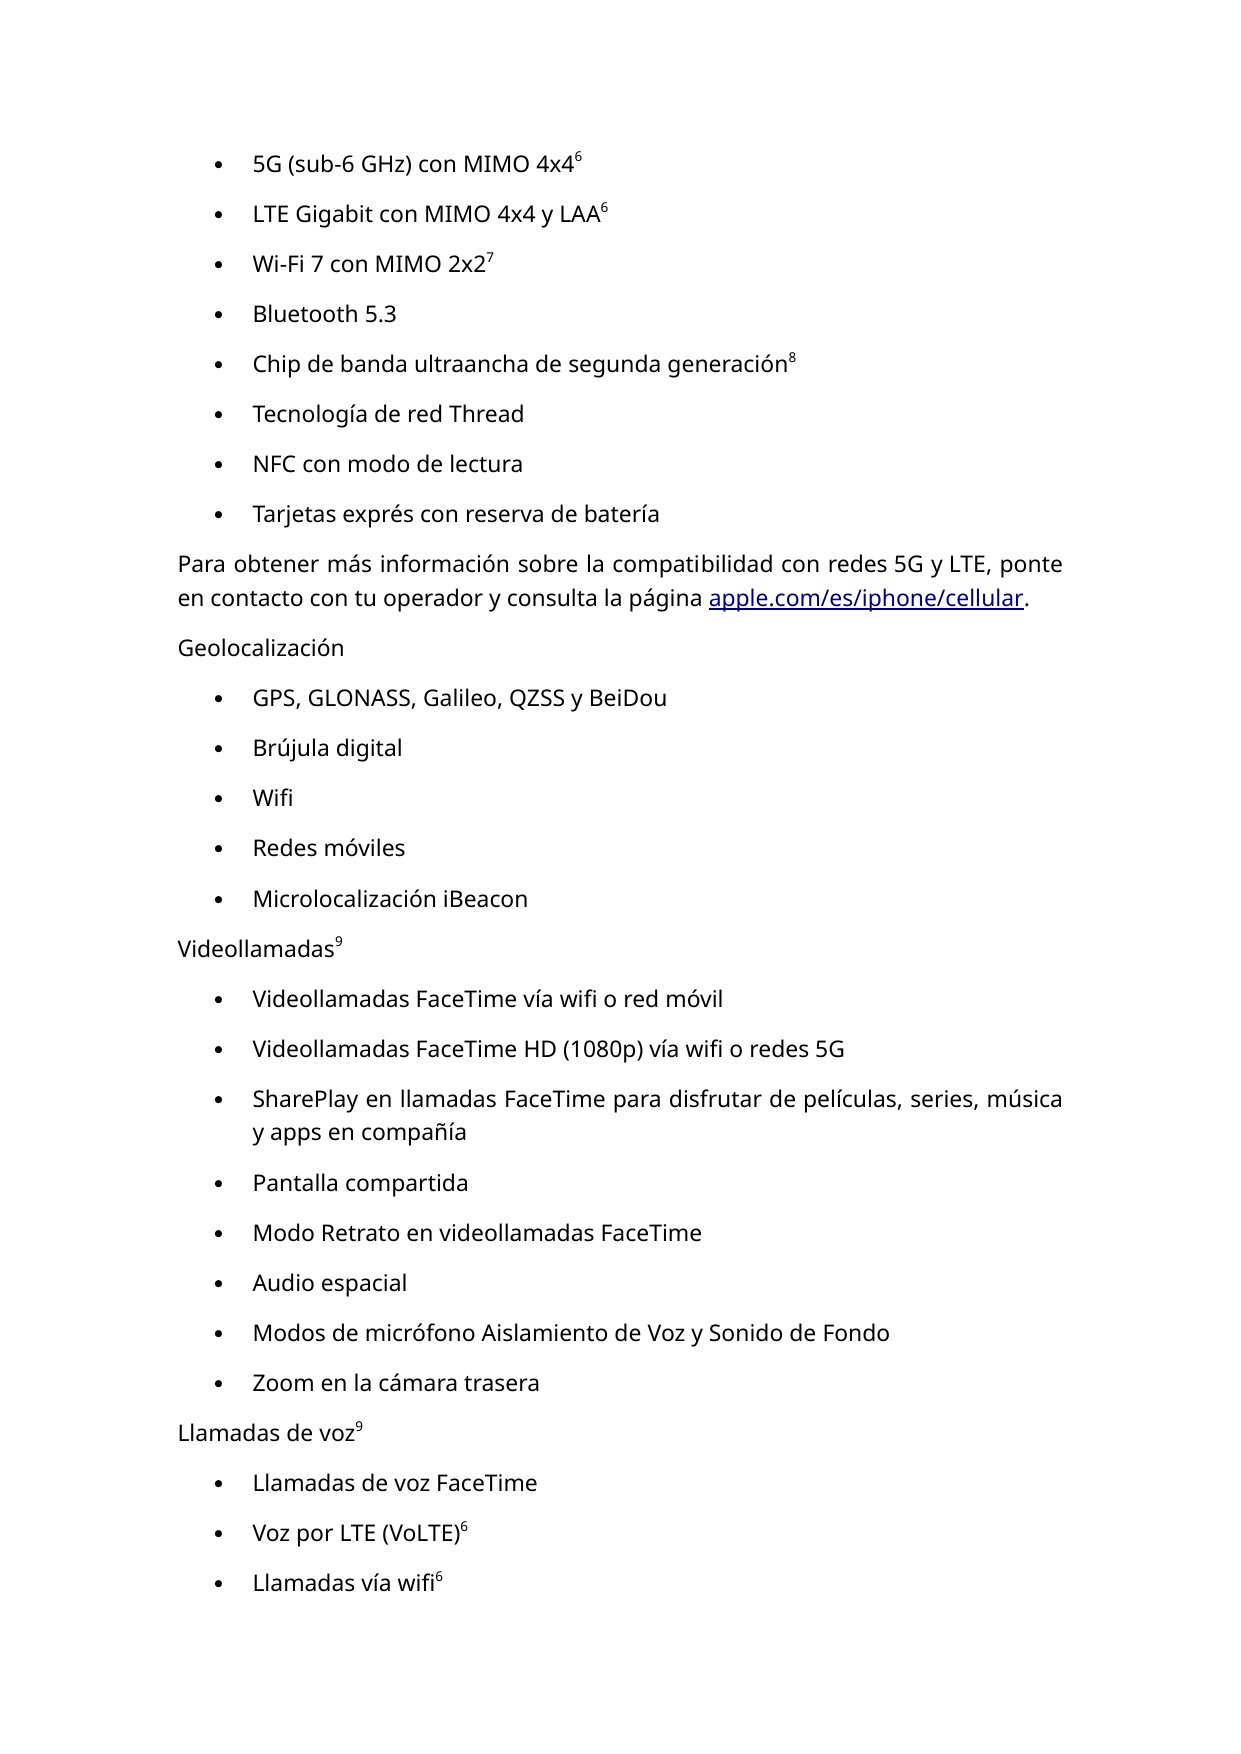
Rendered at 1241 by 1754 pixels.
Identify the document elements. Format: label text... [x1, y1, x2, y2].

list Videollamadas FaceTime vía wifi o red móvil [215, 983, 1063, 1014]
list Pantalla compartida [215, 1166, 1063, 1198]
text Para obtener más información sobre la compati­bilidad con redes 5G y LTE, ponte en contacto con tu operador y consulta la página apple.com/es/iphone/cellular. [177, 548, 1063, 613]
list Wifi [215, 782, 1063, 813]
list Tecnología de red Thread [215, 398, 1063, 429]
list LTE Gigabit con MIMO 4x4 y LAA6 [215, 198, 1063, 229]
list Brújula digital [215, 732, 1063, 763]
list Llamadas vía wifi6 [215, 1567, 1063, 1598]
list Microlocalización iBeacon [215, 882, 1063, 914]
list Videollamadas FaceTime HD (1080p) vía wifi o redes 5G [215, 1033, 1063, 1064]
text Geolocalización [177, 632, 1063, 663]
list Chip de banda ultraancha de segunda generación8 [215, 348, 1063, 379]
text Llamadas de voz9 [177, 1417, 1063, 1448]
list Wi‑Fi 7 con MIMO 2x27 [215, 248, 1063, 279]
list Voz por LTE (VoLTE)6 [215, 1517, 1063, 1548]
list Redes móviles [215, 832, 1063, 864]
list SharePlay en llamadas FaceTime para disfrutar de películas, series, música y apps en compañía [215, 1083, 1063, 1148]
list 5G (sub‑6 GHz) con MIMO 4x46 [215, 148, 1063, 179]
list Bluetooth 5.3 [215, 298, 1063, 329]
list Llamadas de voz FaceTime [215, 1467, 1063, 1498]
list GPS, GLONASS, Galileo, QZSS y BeiDou [215, 682, 1063, 713]
list Modos de micrófono Aislamiento de Voz y Sonido de Fondo [215, 1317, 1063, 1348]
list Modo Retrato en videollamadas FaceTime [215, 1217, 1063, 1248]
list Audio espacial [215, 1267, 1063, 1298]
text Videollamadas9 [177, 933, 1063, 964]
list Tarjetas exprés con reserva de batería [215, 498, 1063, 529]
list Zoom en la cámara trasera [215, 1367, 1063, 1398]
list NFC con modo de lectura [215, 448, 1063, 479]
